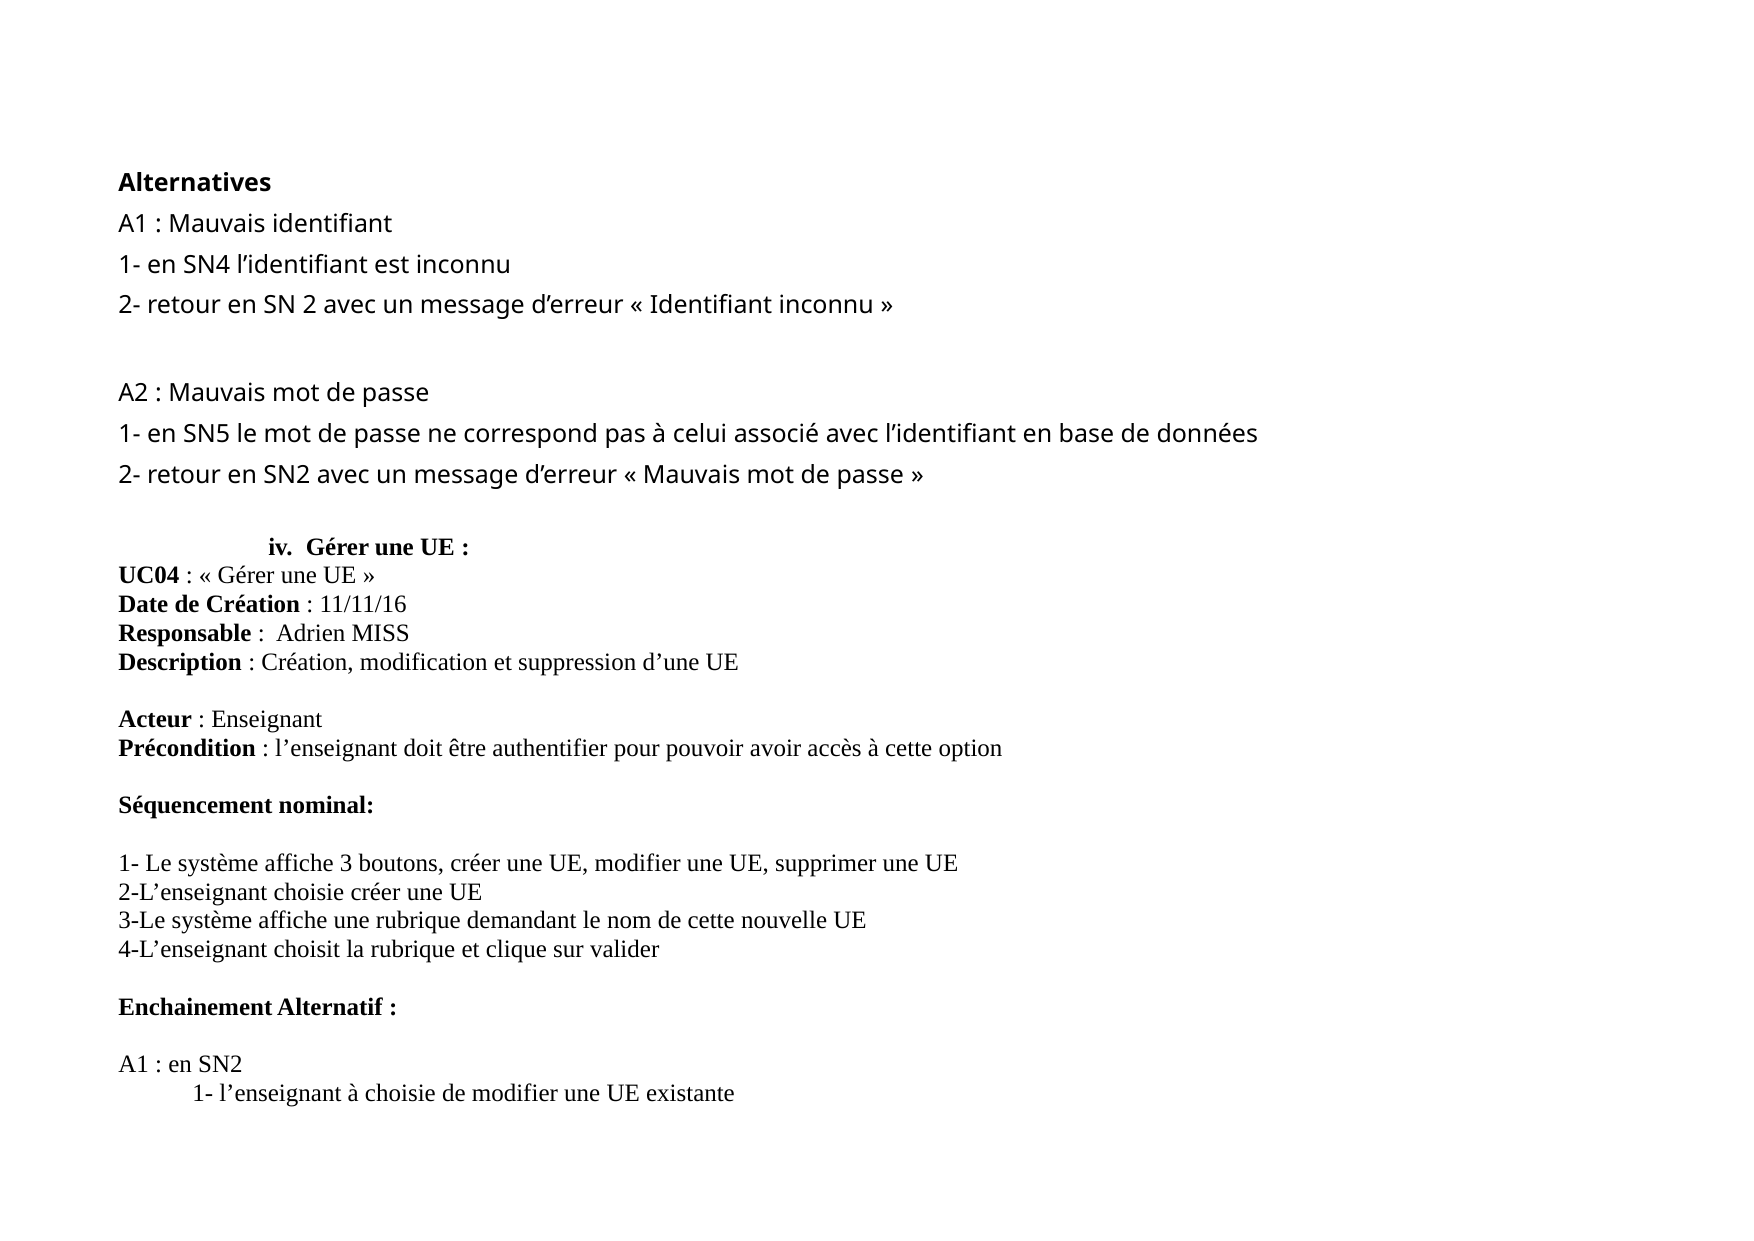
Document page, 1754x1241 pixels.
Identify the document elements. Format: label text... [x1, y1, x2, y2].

text Responsable : Adrien MISS Description : Création, modification et suppression d’une UE [118, 618, 1636, 675]
text 4-L’enseignant choisit la rubrique et clique sur valider [118, 934, 1636, 963]
text UC04 : « Gérer une UE » [118, 560, 1636, 589]
text A1 : en SN2 [118, 1049, 1636, 1078]
text 1- Le système affiche 3 boutons, créer une UE, modifier une UE, supprimer une UE [118, 848, 1636, 877]
text Acteur : Enseignant [118, 704, 1636, 733]
text 1- en SN4 l’identifiant est inconnu [118, 246, 1636, 280]
text Séquencement nominal: [118, 790, 1636, 819]
text 2- retour en SN 2 avec un message d’erreur « Identifiant inconnu » [118, 287, 1636, 321]
text 2- retour en SN2 avec un message d’erreur « Mauvais mot de passe » [118, 456, 1636, 490]
text Alternatives [118, 165, 1636, 199]
text 1- en SN5 le mot de passe ne correspond pas à celui associé avec l’identifiant en base de données [118, 415, 1636, 449]
text 3-Le système affiche une rubrique demandant le nom de cette nouvelle UE [118, 905, 1636, 934]
text 2-L’enseignant choisie créer une UE [118, 877, 1636, 905]
text A1 : Mauvais identifiant [118, 206, 1636, 239]
text 1- l’enseignant à choisie de modifier une UE existante [118, 1078, 1636, 1107]
text Enchainement Alternatif : [118, 992, 1636, 1020]
text Précondition : l’enseignant doit être authentifier pour pouvoir avoir accès à cette option [118, 733, 1636, 762]
text Date de Création : 11/11/16 [118, 589, 1636, 618]
text A2 : Mauvais mot de passe [118, 374, 1636, 409]
list Gérer une UE : [268, 532, 1636, 560]
